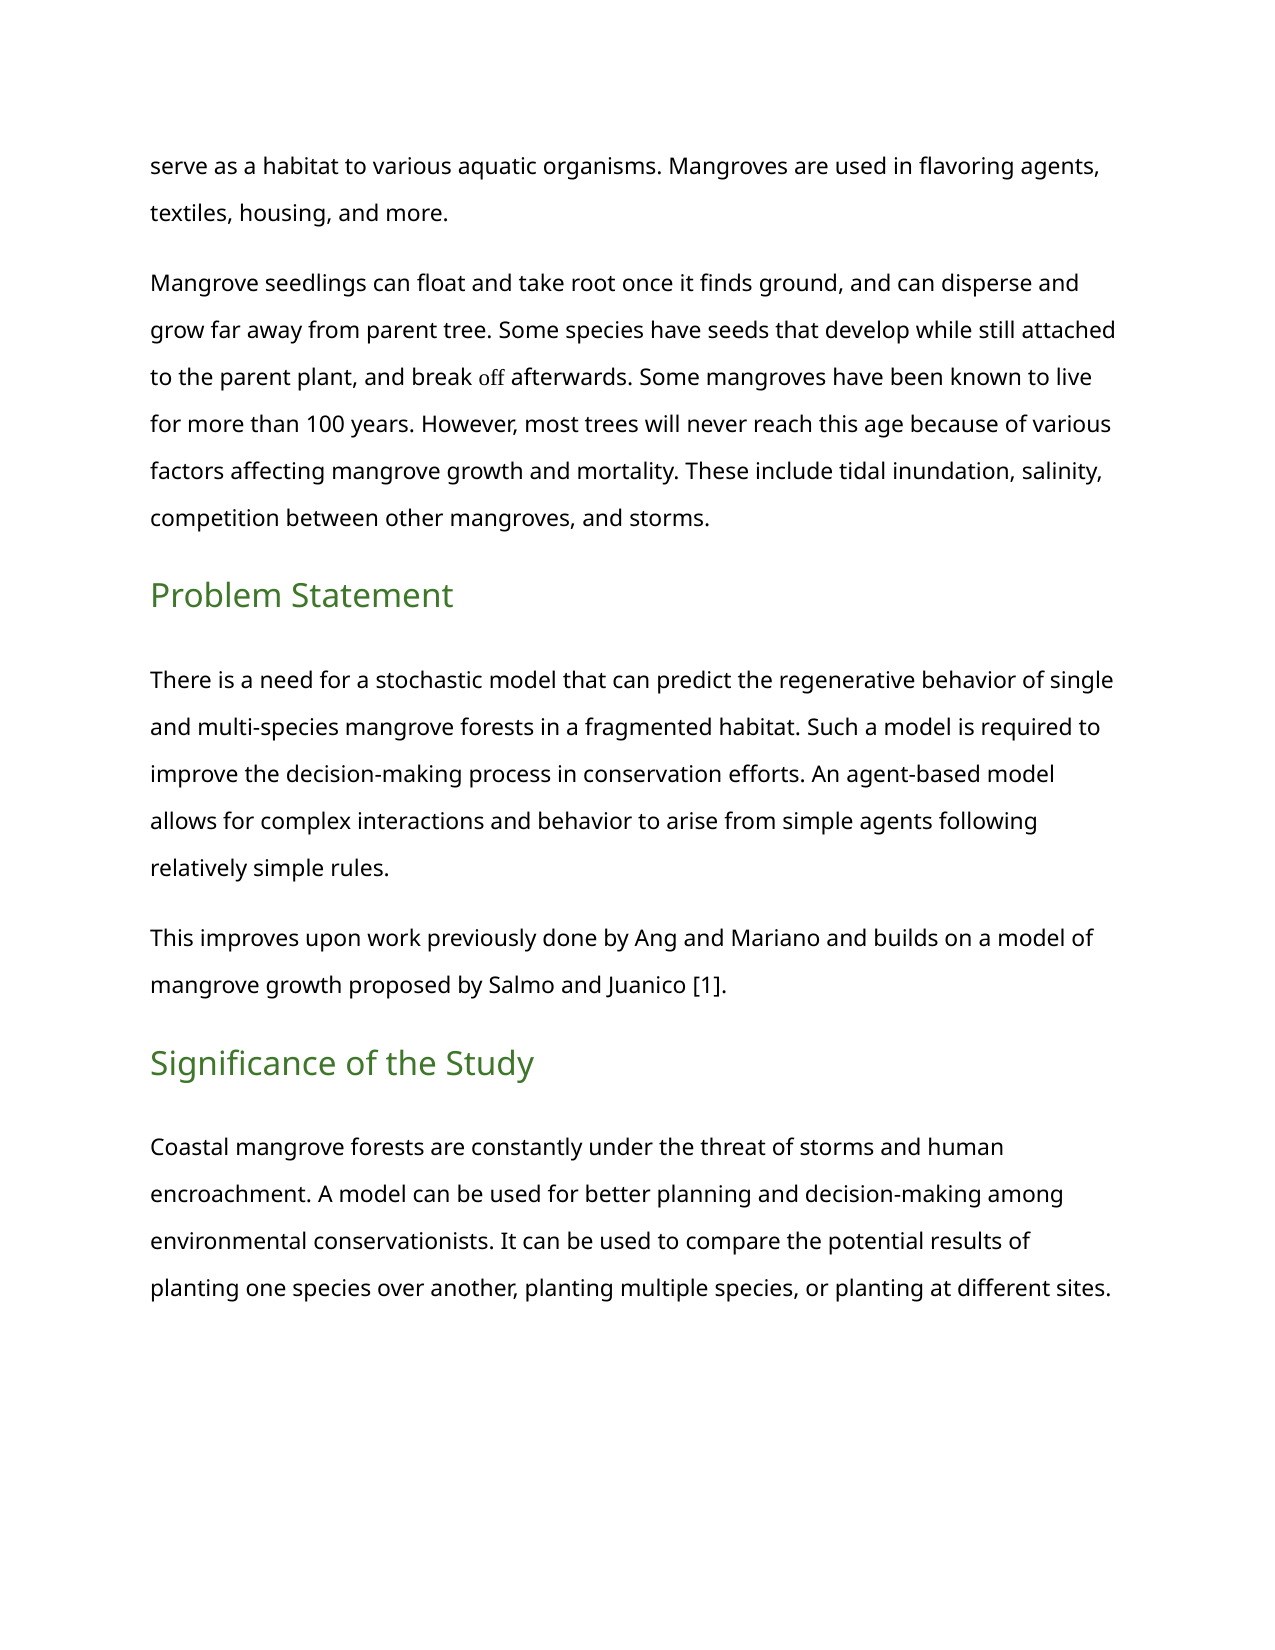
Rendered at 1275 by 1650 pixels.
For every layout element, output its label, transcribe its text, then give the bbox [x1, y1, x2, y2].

subtitle Significance of the Study [150, 1039, 1125, 1085]
text This improves upon work previously done by Ang and Mariano and builds on a model of mangrove growth proposed by Salmo and Juanico [1]. [150, 922, 1125, 1000]
text serve as a habitat to various aquatic organisms. Mangroves are used in flavoring agents, textiles, housing, and more. [150, 150, 1125, 228]
text There is a need for a stochastic model that can predict the regenerative behavior of single and multi-species mangrove forests in a fragmented habitat. Such a model is required to improve the decision-making process in conservation efforts. An agent-based model allows for complex interactions and behavior to arise from simple agents following relatively simple rules. [150, 664, 1125, 883]
text Mangrove seedlings can float and take root once it finds ground, and can disperse and grow far away from parent tree. Some species have seeds that develop while still attached to the parent plant, and break off afterwards. Some mangroves have been known to live for more than 100 years. However, most trees will never reach this age because of various factors affecting mangrove growth and mortality. These include tidal inundation, salinity, competition between other mangroves, and storms. [150, 267, 1125, 533]
subtitle Problem Statement [150, 572, 1125, 618]
text Coastal mangrove forests are constantly under the threat of storms and human encroachment. A model can be used for better planning and decision-making among environmental conservationists. It can be used to compare the potential results of planting one species over another, planting multiple species, or planting at different sites. [150, 1131, 1125, 1303]
